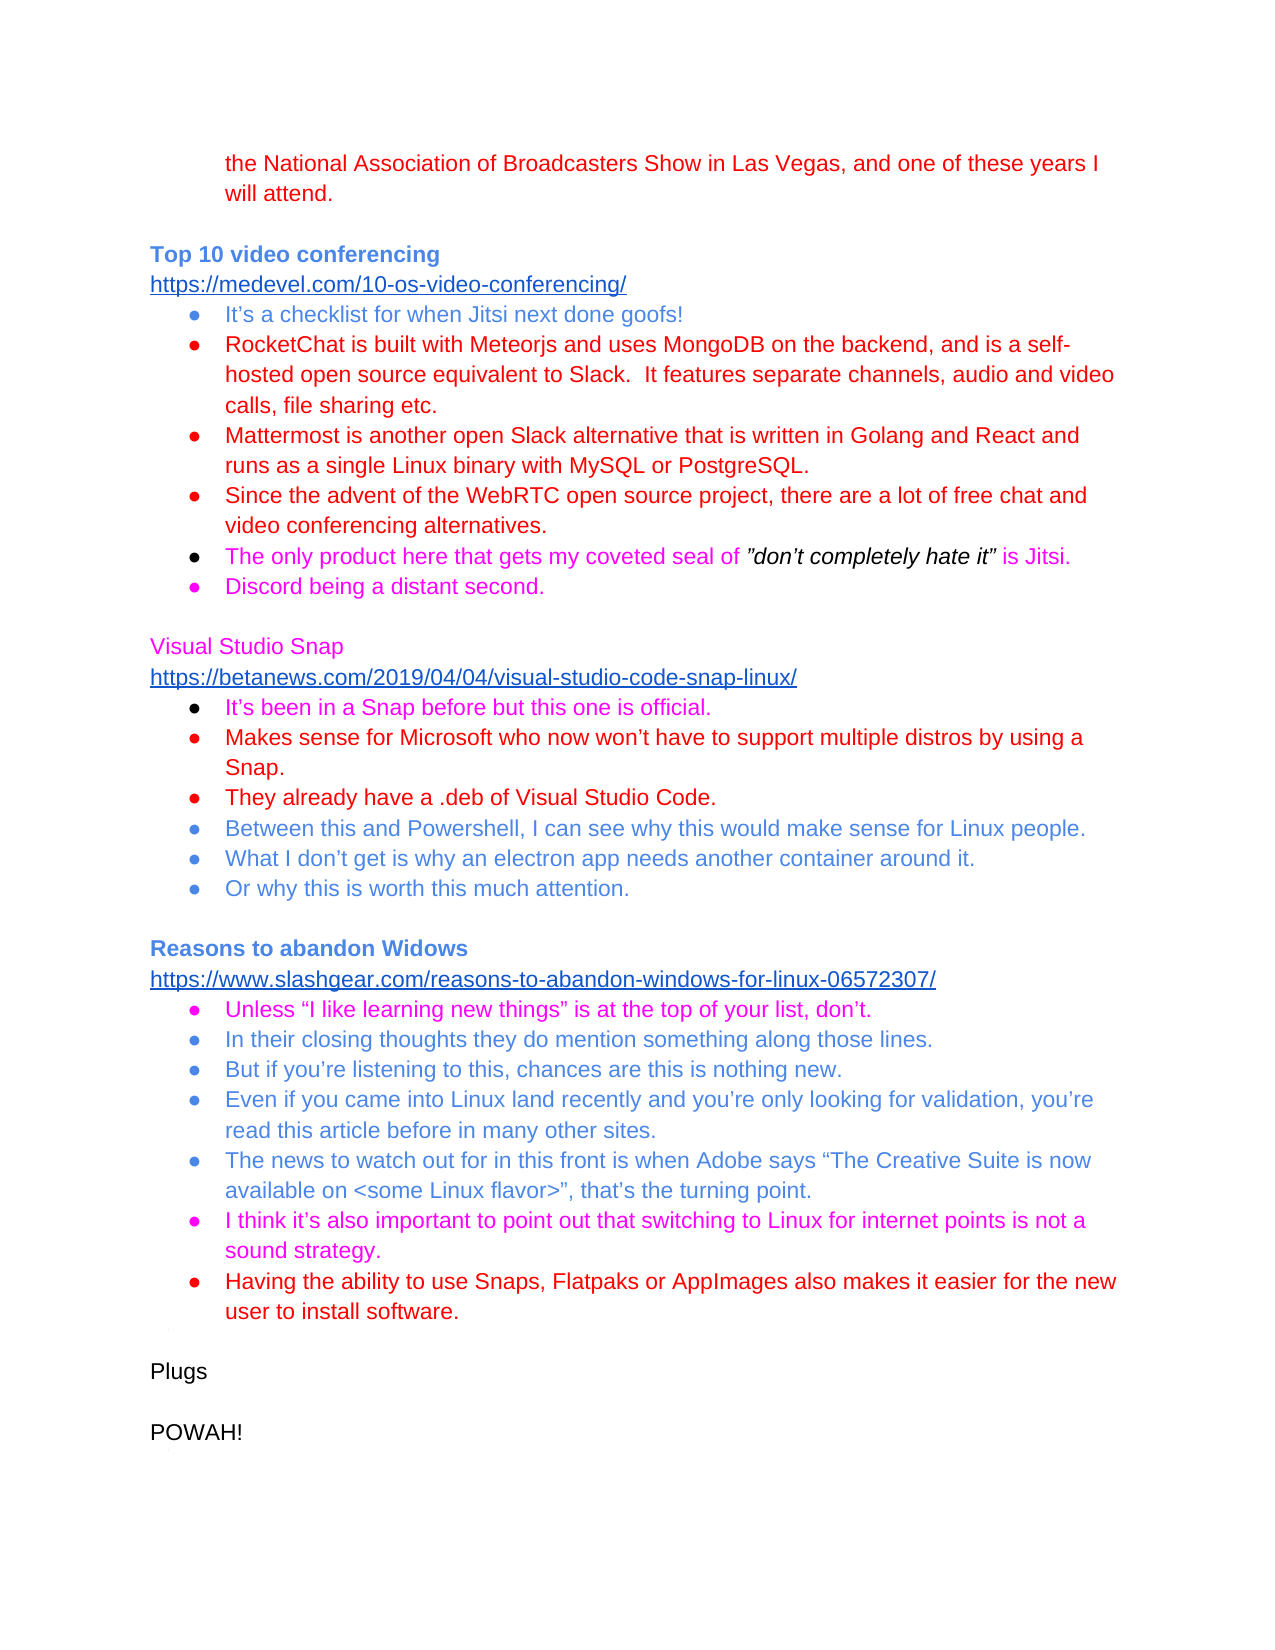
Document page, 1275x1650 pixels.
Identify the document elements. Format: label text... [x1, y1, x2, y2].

list Discord being a distant second. [187, 573, 1125, 599]
text POWAH! [150, 1419, 1125, 1445]
list Having the ability to use Snaps, Flatpaks or AppImages also makes it easier for the new user to install software. [187, 1268, 1125, 1324]
text Plugs [150, 1358, 1125, 1385]
text https://betanews.com/2019/04/04/visual-studio-code-snap-linux/ [150, 663, 1125, 690]
list I think it’s also important to point out that switching to Linux for internet points is not a sound strategy. [187, 1207, 1125, 1264]
list the National Association of Broadcasters Show in Las Vegas, and one of these years I will attend. [187, 150, 1125, 207]
list It’s a checklist for when Jitsi next done goofs! [187, 301, 1125, 327]
list The news to watch out for in this front is when Adobe says “The Creative Suite is now available on <some Linux flavor>”, that’s the turning point. [187, 1147, 1125, 1203]
list RocketChat is built with Meteorjs and uses MongoDB on the backend, and is a self-hosted open source equivalent to Slack. It features separate channels, audio and video calls, file sharing etc. [187, 331, 1125, 418]
list In their closing thoughts they do mention something along those lines. [187, 1026, 1125, 1052]
list Even if you came into Linux land recently and you’re only looking for validation, you’re read this article before in many other sites. [187, 1086, 1125, 1143]
list The only product here that gets my coveted seal of ”don’t completely hate it” is Jitsi. [187, 543, 1125, 569]
text https://www.slashgear.com/reasons-to-abandon-windows-for-linux-06572307/ [150, 966, 1125, 992]
list Since the advent of the WebRTC open source project, there are a lot of free chat and video conferencing alternatives. [187, 482, 1125, 539]
list They already have a .deb of Visual Studio Code. [187, 784, 1125, 811]
list Makes sense for Microsoft who now won’t have to support multiple distros by using a Snap. [187, 724, 1125, 781]
list But if you’re listening to this, chances are this is nothing new. [187, 1056, 1125, 1083]
text Visual Studio Snap [150, 633, 1125, 660]
list Unless “I like learning new things” is at the top of your list, don’t. [187, 996, 1125, 1022]
list Between this and Powershell, I can see why this would make sense for Linux people. [187, 814, 1125, 841]
text Reasons to abandon Widows [150, 935, 1125, 962]
list What I don’t get is why an electron app needs another container around it. [187, 845, 1125, 871]
text Top 10 video conferencing [150, 241, 1125, 267]
list Mattermost is another open Slack alternative that is written in Golang and React and runs as a single Linux binary with MySQL or PostgreSQL. [187, 422, 1125, 478]
text https://medevel.com/10-os-video-conferencing/ [150, 271, 1125, 297]
list It’s been in a Snap before but this one is official. [187, 694, 1125, 720]
list Or why this is worth this much attention. [187, 875, 1125, 901]
